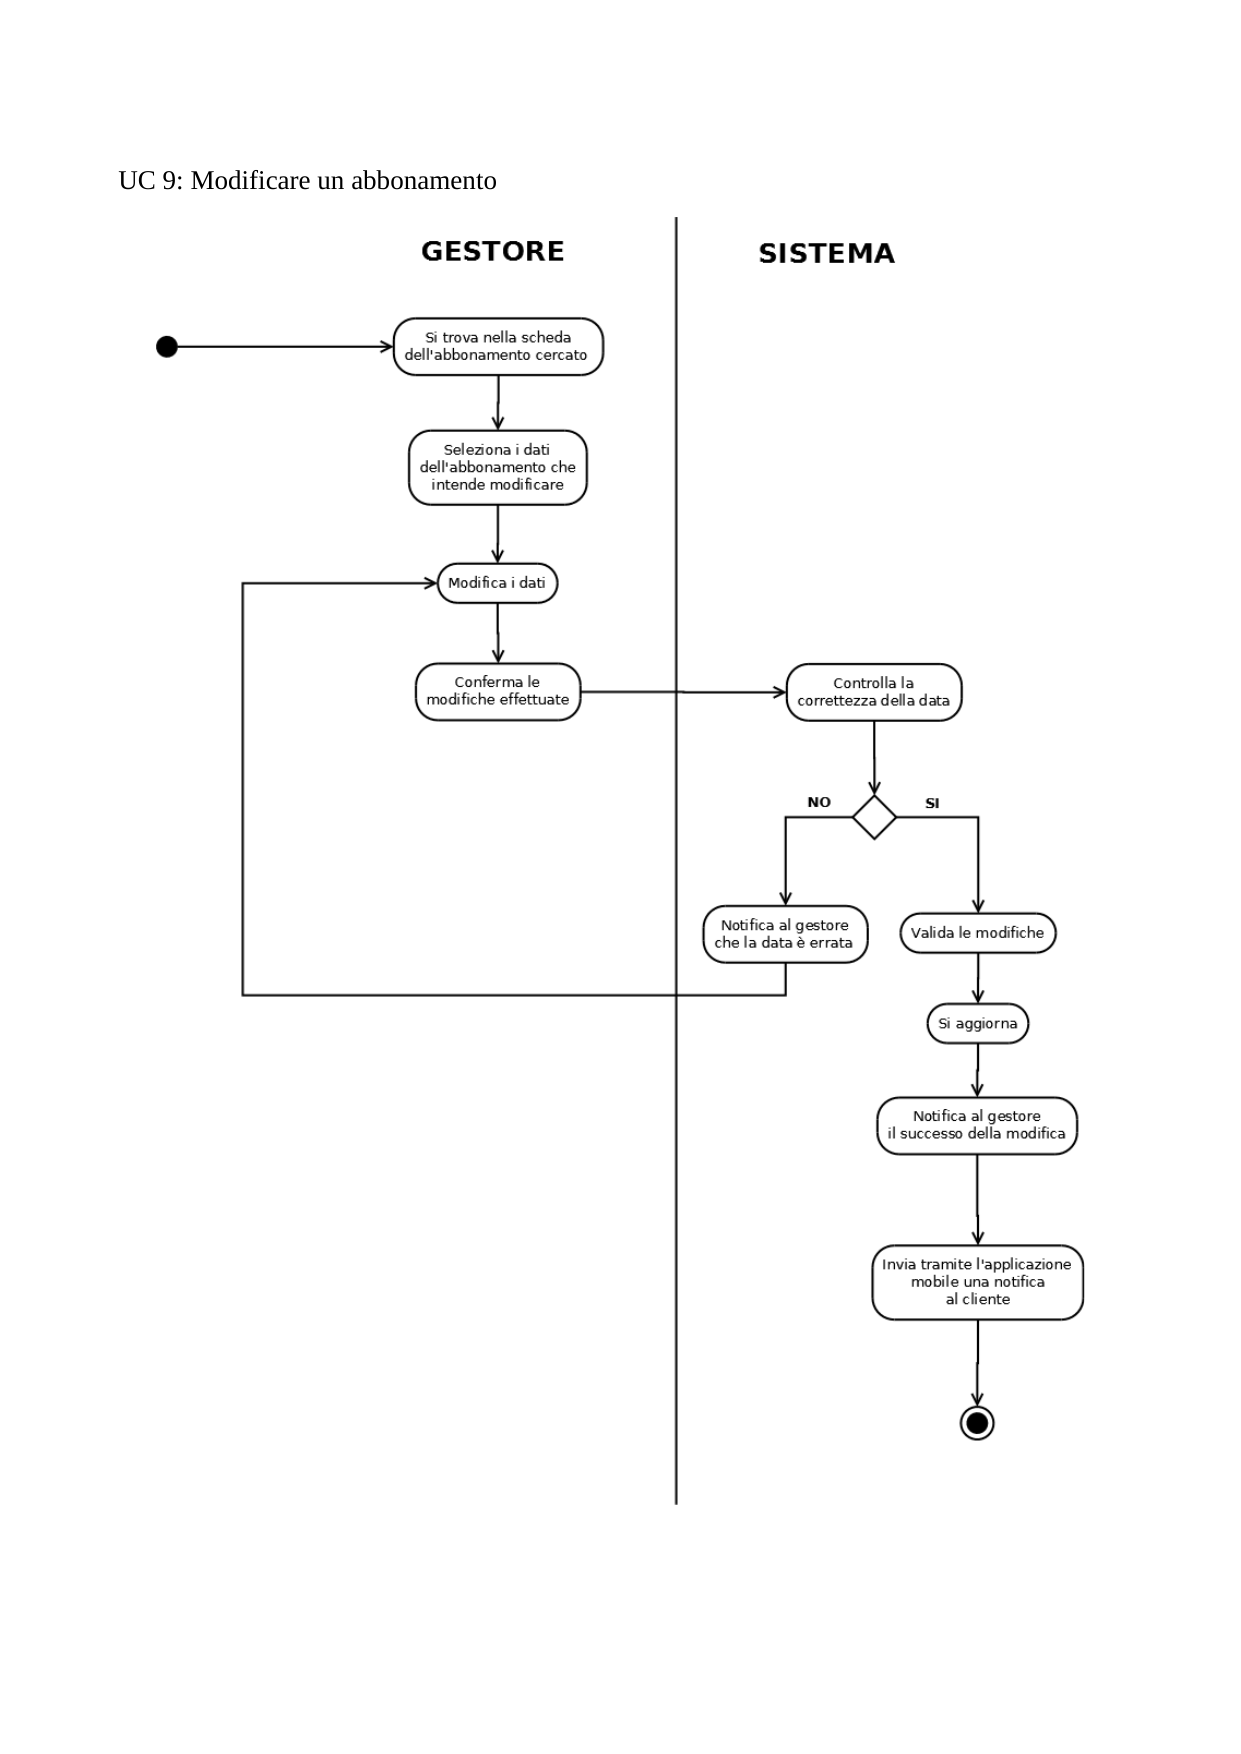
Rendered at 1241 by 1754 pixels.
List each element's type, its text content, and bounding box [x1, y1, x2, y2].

text UC 9: Modificare un abbonamento [118, 164, 1122, 196]
picture [156, 216, 1085, 1506]
